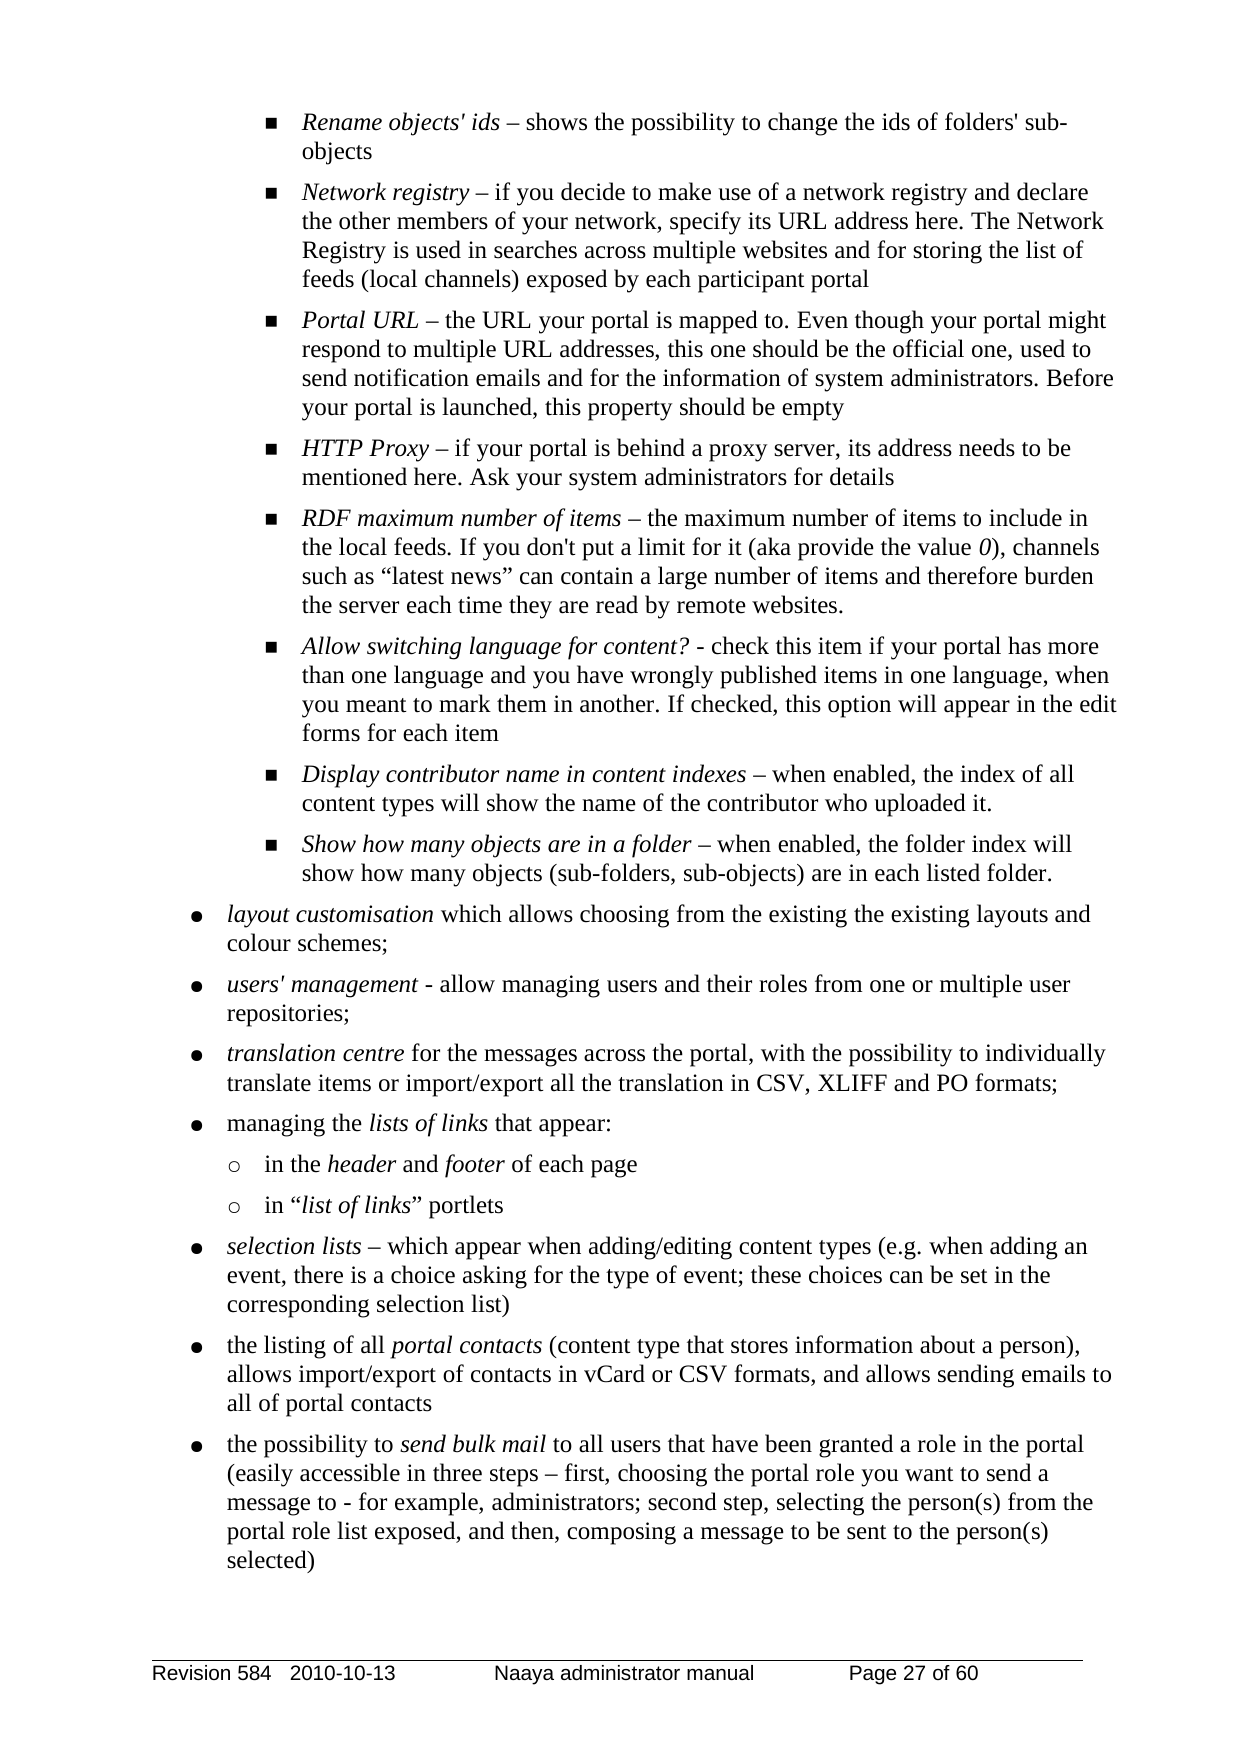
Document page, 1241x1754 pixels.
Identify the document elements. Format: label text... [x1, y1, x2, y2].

list Network registry – if you decide to make use of a network registry and declare the other members of your network, specify its URL address here. The Network Registry is used in searches across multiple websites and for storing the list of feeds (local channels) exposed by each participant portal [264, 177, 1120, 293]
list in “list of links” portlets [227, 1190, 1120, 1219]
list in the header and footer of each page [227, 1149, 1120, 1178]
list the possibility to send bulk mail to all users that have been granted a role in the portal (easily accessible in three steps – first, choosing the portal role you want to send a message to - for example, administrators; second step, selecting the person(s) from the portal role list exposed, and then, composing a message to be sent to the person(s) selected) [189, 1429, 1120, 1574]
list layout customisation which allows choosing from the existing the existing layouts and colour schemes; [189, 898, 1120, 957]
list Display contributor name in content indexes – when enabled, the index of all content types will show the name of the contributor who uploaded it. [264, 759, 1120, 817]
list translation centre for the messages across the portal, with the possibility to individually translate items or import/export all the translation in CSV, XLIFF and PO formats; [189, 1038, 1120, 1096]
list managing the lists of links that appear: [189, 1108, 1120, 1137]
list users' management - allow managing users and their roles from one or multiple user repositories; [189, 968, 1120, 1027]
list Portal URL – the URL your portal is mapped to. Even though your portal might respond to multiple URL addresses, this one should be the official one, used to send notification emails and for the information of system administrators. Before your portal is launched, this property should be empty [264, 305, 1120, 421]
list Show how many objects are in a folder – when enabled, the folder index will show how many objects (sub-folders, sub-objects) are in each listed folder. [264, 829, 1120, 887]
list selection lists – which appear when adding/editing content types (e.g. when adding an event, there is a choice asking for the type of event; these choices can be set in the corresponding selection list) [189, 1231, 1120, 1318]
list RDF maximum number of items – the maximum number of items to include in the local feeds. If you don't put a limit for it (aka provide the value 0), channels such as “latest news” can contain a large number of items and therefore burden the server each time they are read by remote websites. [264, 503, 1120, 619]
list Allow switching language for content? - check this item if your portal has more than one language and you have wrongly published items in one language, when you meant to mark them in another. If checked, this option will appear in the edit forms for each item [264, 631, 1120, 747]
list Rename objects' ids – shows the possibility to change the ids of folders' sub-objects [264, 107, 1120, 165]
list the listing of all portal contacts (content type that stores information about a person), allows import/export of contacts in vCard or CSV formats, and allows sending emails to all of portal contacts [189, 1330, 1120, 1417]
list HTTP Proxy – if your portal is behind a proxy server, its address needs to be mentioned here. Ask your system administrators for details [264, 433, 1120, 491]
